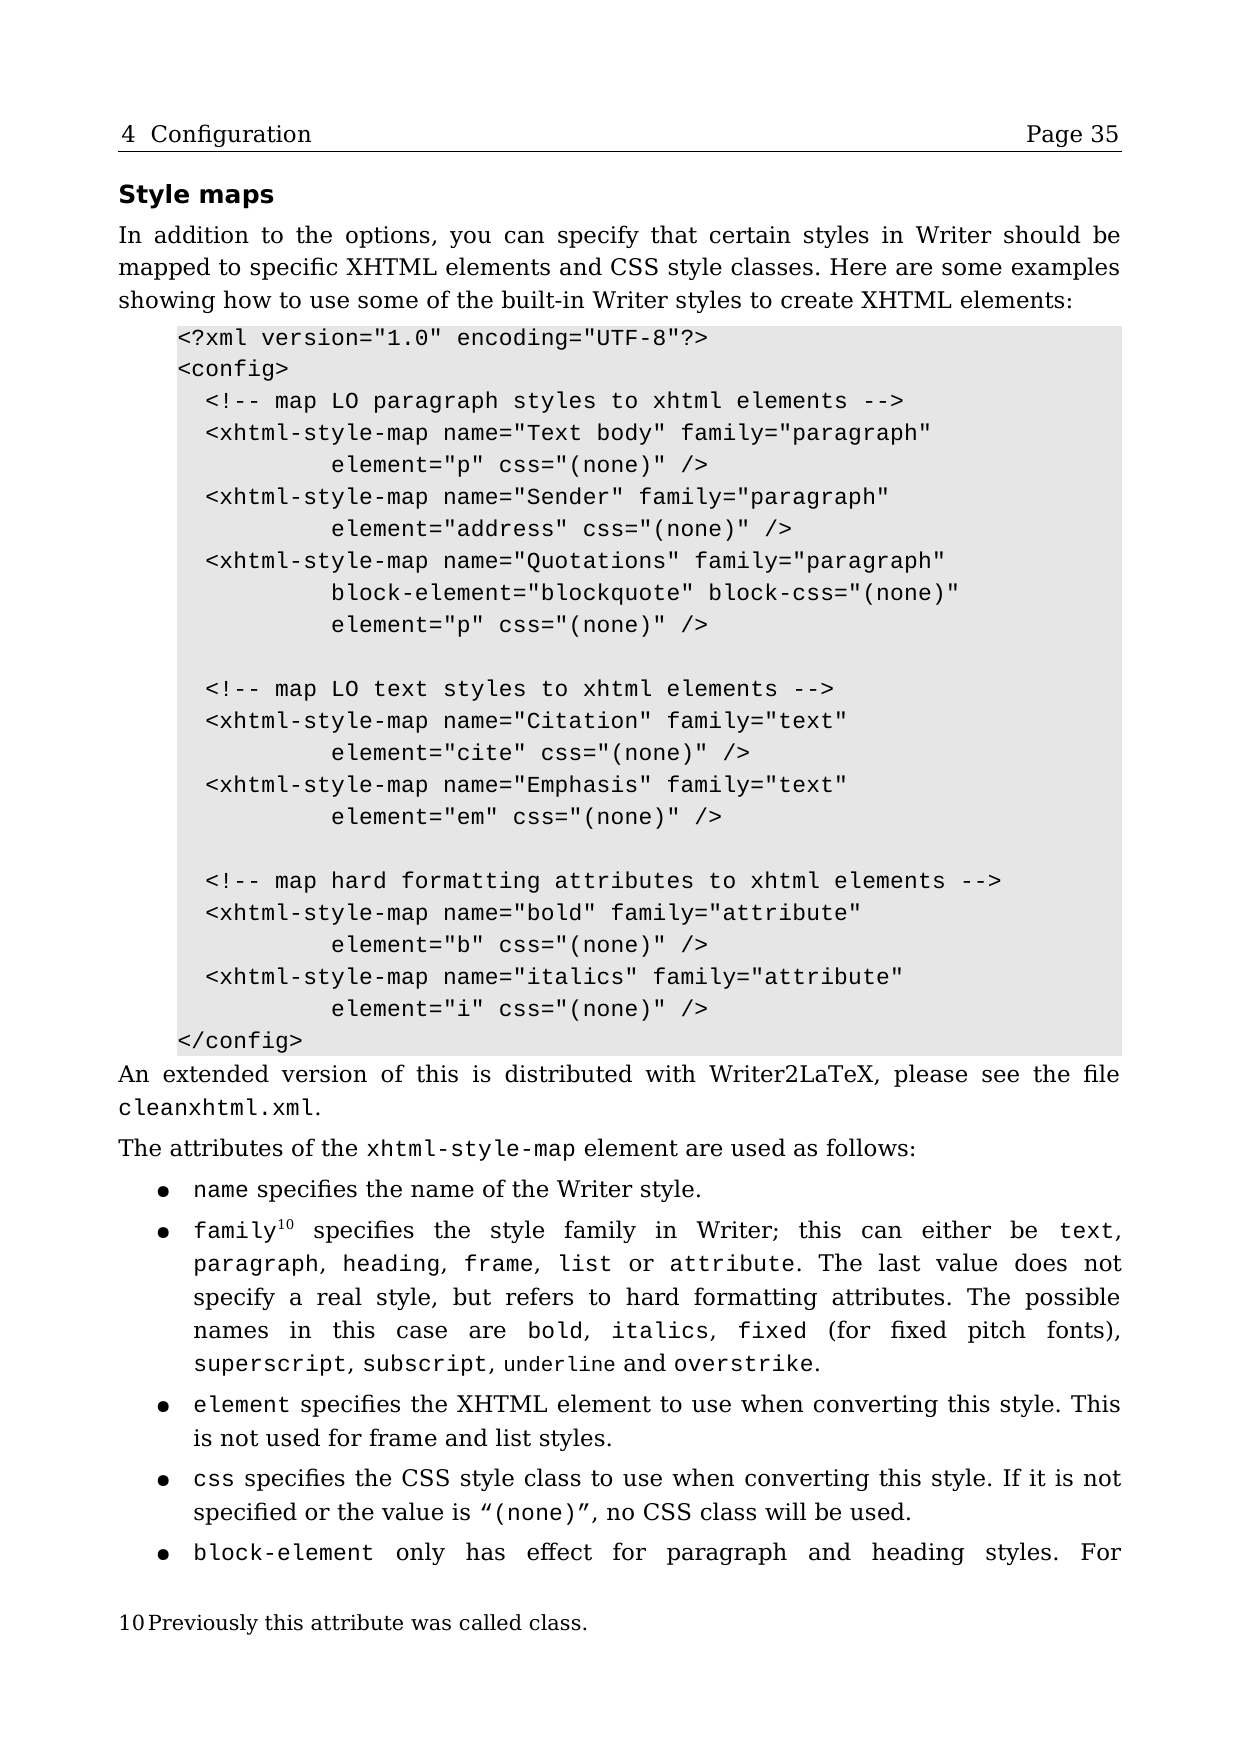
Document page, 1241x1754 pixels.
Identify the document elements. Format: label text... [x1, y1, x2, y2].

text block-element="blockquote" block-css="(none)" [177, 582, 1122, 608]
text <!-- map LO paragraph styles to xhtml elements --> [177, 390, 1122, 416]
text element="cite" css="(none)" /> [177, 742, 1122, 768]
list Previously this attribute was called class. [118, 1611, 1122, 1636]
text element="b" css="(none)" /> [177, 933, 1122, 959]
text An extended version of this is distributed with Writer2LaTeX, please see the file cleanxhtml.xml. [118, 1061, 1122, 1122]
text element="em" css="(none)" /> [177, 806, 1122, 832]
list family specifies the style family in Writer; this can either be text, paragraph, heading, frame, list or attribute. The last value does not specify a real style, but refers to hard formatting attributes. The possible names in this case are bold, italics, fixed (for fixed pitch fonts), superscript, subscript, underline and overstrike. [156, 1217, 1122, 1379]
text <xhtml-style-map name="Text body" family="paragraph" [177, 422, 1122, 448]
text element="p" css="(none)" /> [177, 454, 1122, 480]
list css specifies the CSS style class to use when converting this style. If it is not specified or the value is “(none)”, no CSS class will be used. [156, 1464, 1122, 1527]
text element="address" css="(none)" /> [177, 518, 1122, 544]
text <xhtml-style-map name="Sender" family="paragraph" [177, 486, 1122, 512]
text <?xml version="1.0" encoding="UTF-8"?> [177, 326, 1122, 352]
text <xhtml-style-map name="Citation" family="text" [177, 710, 1122, 736]
text <!-- map LO text styles to xhtml elements --> [177, 678, 1122, 704]
list name specifies the name of the Writer style. [156, 1176, 1122, 1204]
text </config> [177, 1029, 1122, 1056]
text <xhtml-style-map name="Emphasis" family="text" [177, 774, 1122, 800]
text In addition to the options, you can specify that certain styles in Writer should be mapped to specific XHTML elements and CSS style classes. Here are some examples showing how to use some of the built-in Writer styles to create XHTML elements: [118, 222, 1122, 313]
list block-element only has effect for paragraph and heading styles. For [156, 1539, 1122, 1568]
text The attributes of the xhtml-style-map element are used as follows: [118, 1135, 1122, 1163]
text <xhtml-style-map name="bold" family="attribute" [177, 902, 1122, 928]
text <xhtml-style-map name="italics" family="attribute" [177, 966, 1122, 992]
text <config> [177, 358, 1122, 384]
text element="p" css="(none)" /> [177, 614, 1122, 640]
text <!-- map hard formatting attributes to xhtml elements --> [177, 869, 1122, 896]
subtitle Style maps [118, 181, 1122, 209]
list element specifies the XHTML element to use when converting this style. This is not used for frame and list styles. [156, 1391, 1122, 1452]
text <xhtml-style-map name="Quotations" family="paragraph" [177, 550, 1122, 576]
text element="i" css="(none)" /> [177, 997, 1122, 1023]
